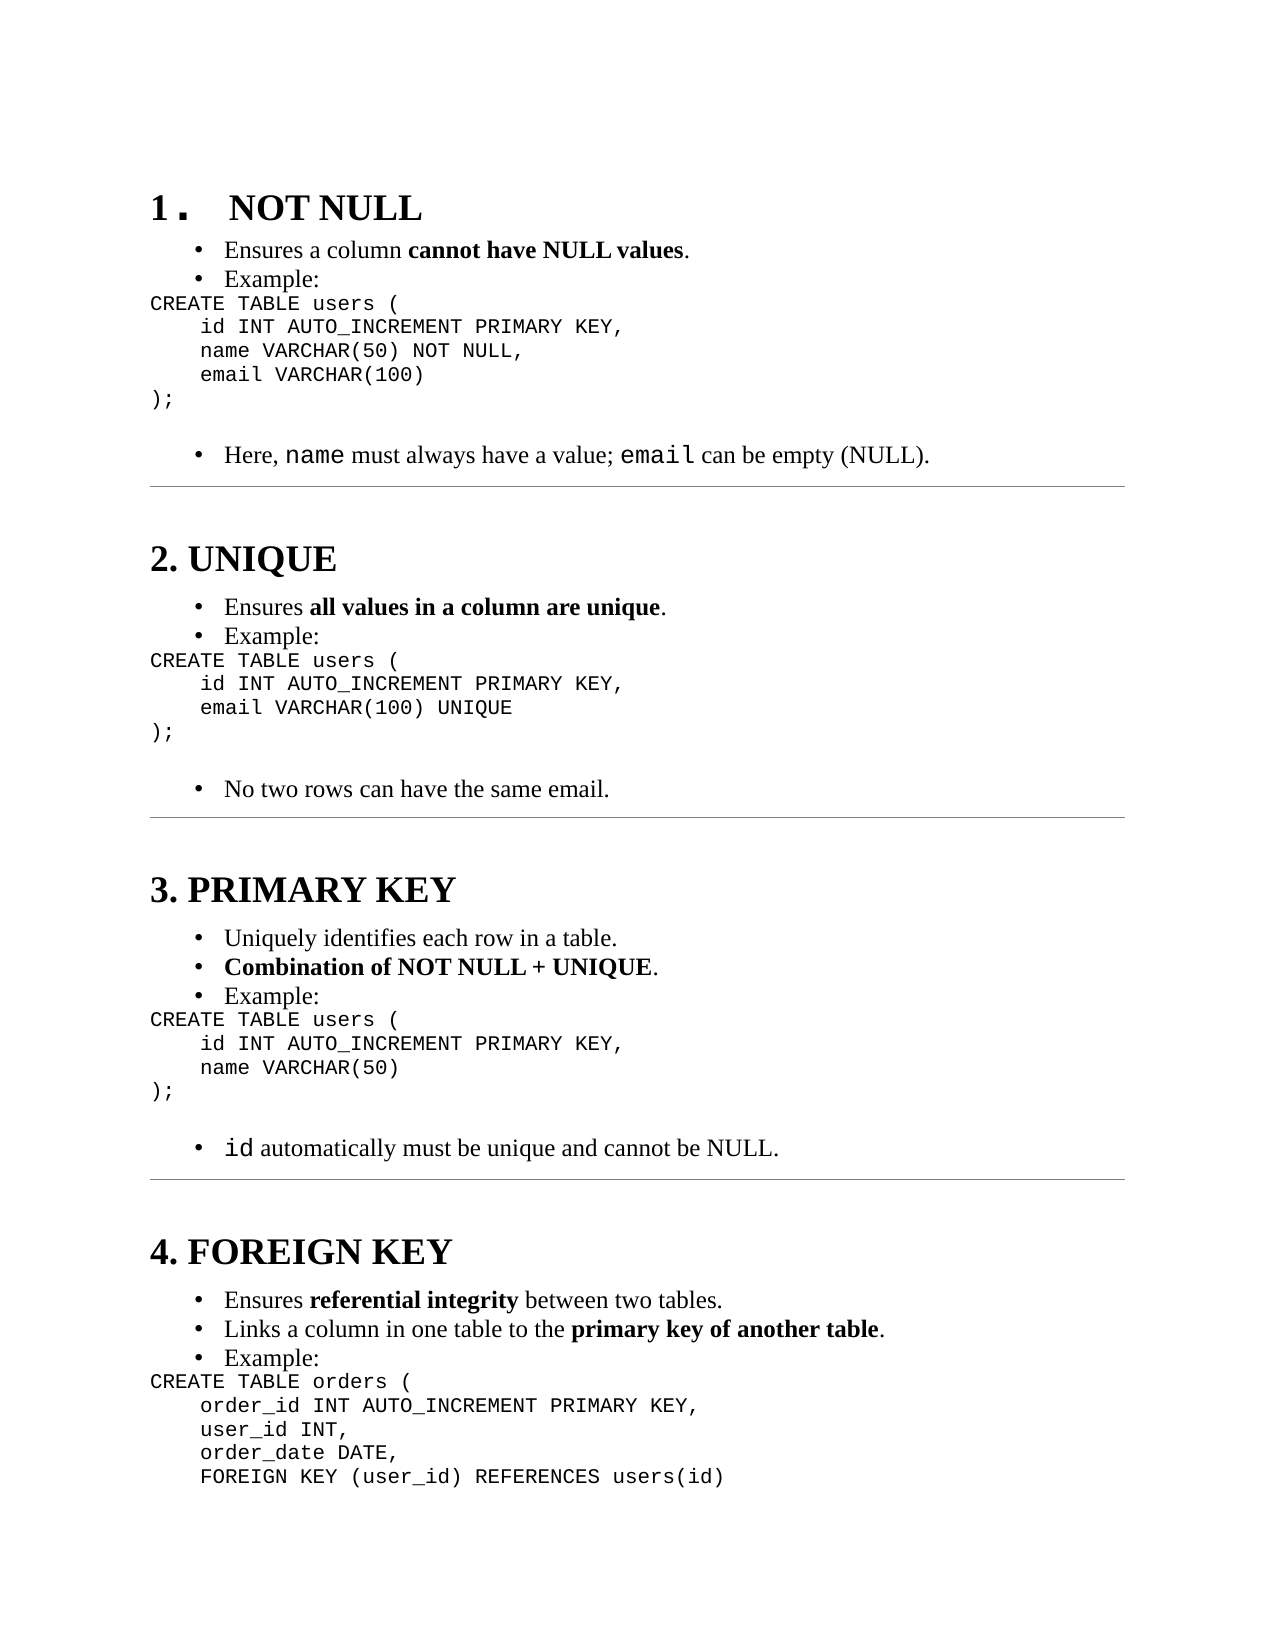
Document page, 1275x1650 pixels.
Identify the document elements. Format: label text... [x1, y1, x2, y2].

subtitle 4. FOREIGN KEY [150, 1229, 1125, 1273]
list Uniquely identifies each row in a table. [194, 923, 1125, 952]
text ); [150, 721, 1125, 744]
text id INT AUTO_INCREMENT PRIMARY KEY, [150, 317, 1125, 340]
text order_date DATE, [150, 1442, 1125, 1466]
text user_id INT, [150, 1419, 1125, 1442]
list Example: [194, 264, 1125, 293]
text email VARCHAR(100) UNIQUE [150, 697, 1125, 721]
list id automatically must be unique and cannot be NULL. [194, 1133, 1125, 1164]
list Links a column in one table to the primary key of another table. [194, 1314, 1125, 1343]
text name VARCHAR(50) NOT NULL, [150, 340, 1125, 364]
text order_id INT AUTO_INCREMENT PRIMARY KEY, [150, 1395, 1125, 1419]
list Example: [194, 1343, 1125, 1371]
list Example: [194, 621, 1125, 650]
text id INT AUTO_INCREMENT PRIMARY KEY, [150, 1033, 1125, 1057]
list Ensures referential integrity between two tables. [194, 1285, 1125, 1314]
text ); [150, 1080, 1125, 1104]
list Combination of NOT NULL + UNIQUE. [194, 952, 1125, 981]
text name VARCHAR(50) [150, 1057, 1125, 1080]
text CREATE TABLE users ( [150, 1009, 1125, 1033]
list Here, name must always have a value; email can be empty (NULL). [194, 441, 1125, 471]
subtitle 2. UNIQUE [150, 537, 1125, 580]
list No two rows can have the same email. [194, 774, 1125, 802]
text id INT AUTO_INCREMENT PRIMARY KEY, [150, 673, 1125, 697]
list Example: [194, 981, 1125, 1009]
text CREATE TABLE users ( [150, 293, 1125, 317]
subtitle 1. NOT NULL [150, 179, 1125, 235]
text CREATE TABLE users ( [150, 650, 1125, 673]
text email VARCHAR(100) [150, 364, 1125, 387]
text ); [150, 387, 1125, 411]
list Ensures all values in a column are unique. [194, 592, 1125, 621]
text FOREIGN KEY (user_id) REFERENCES users(id) [150, 1466, 1125, 1489]
text CREATE TABLE orders ( [150, 1371, 1125, 1395]
subtitle 3. PRIMARY KEY [150, 868, 1125, 911]
list Ensures a column cannot have NULL values. [194, 235, 1125, 264]
